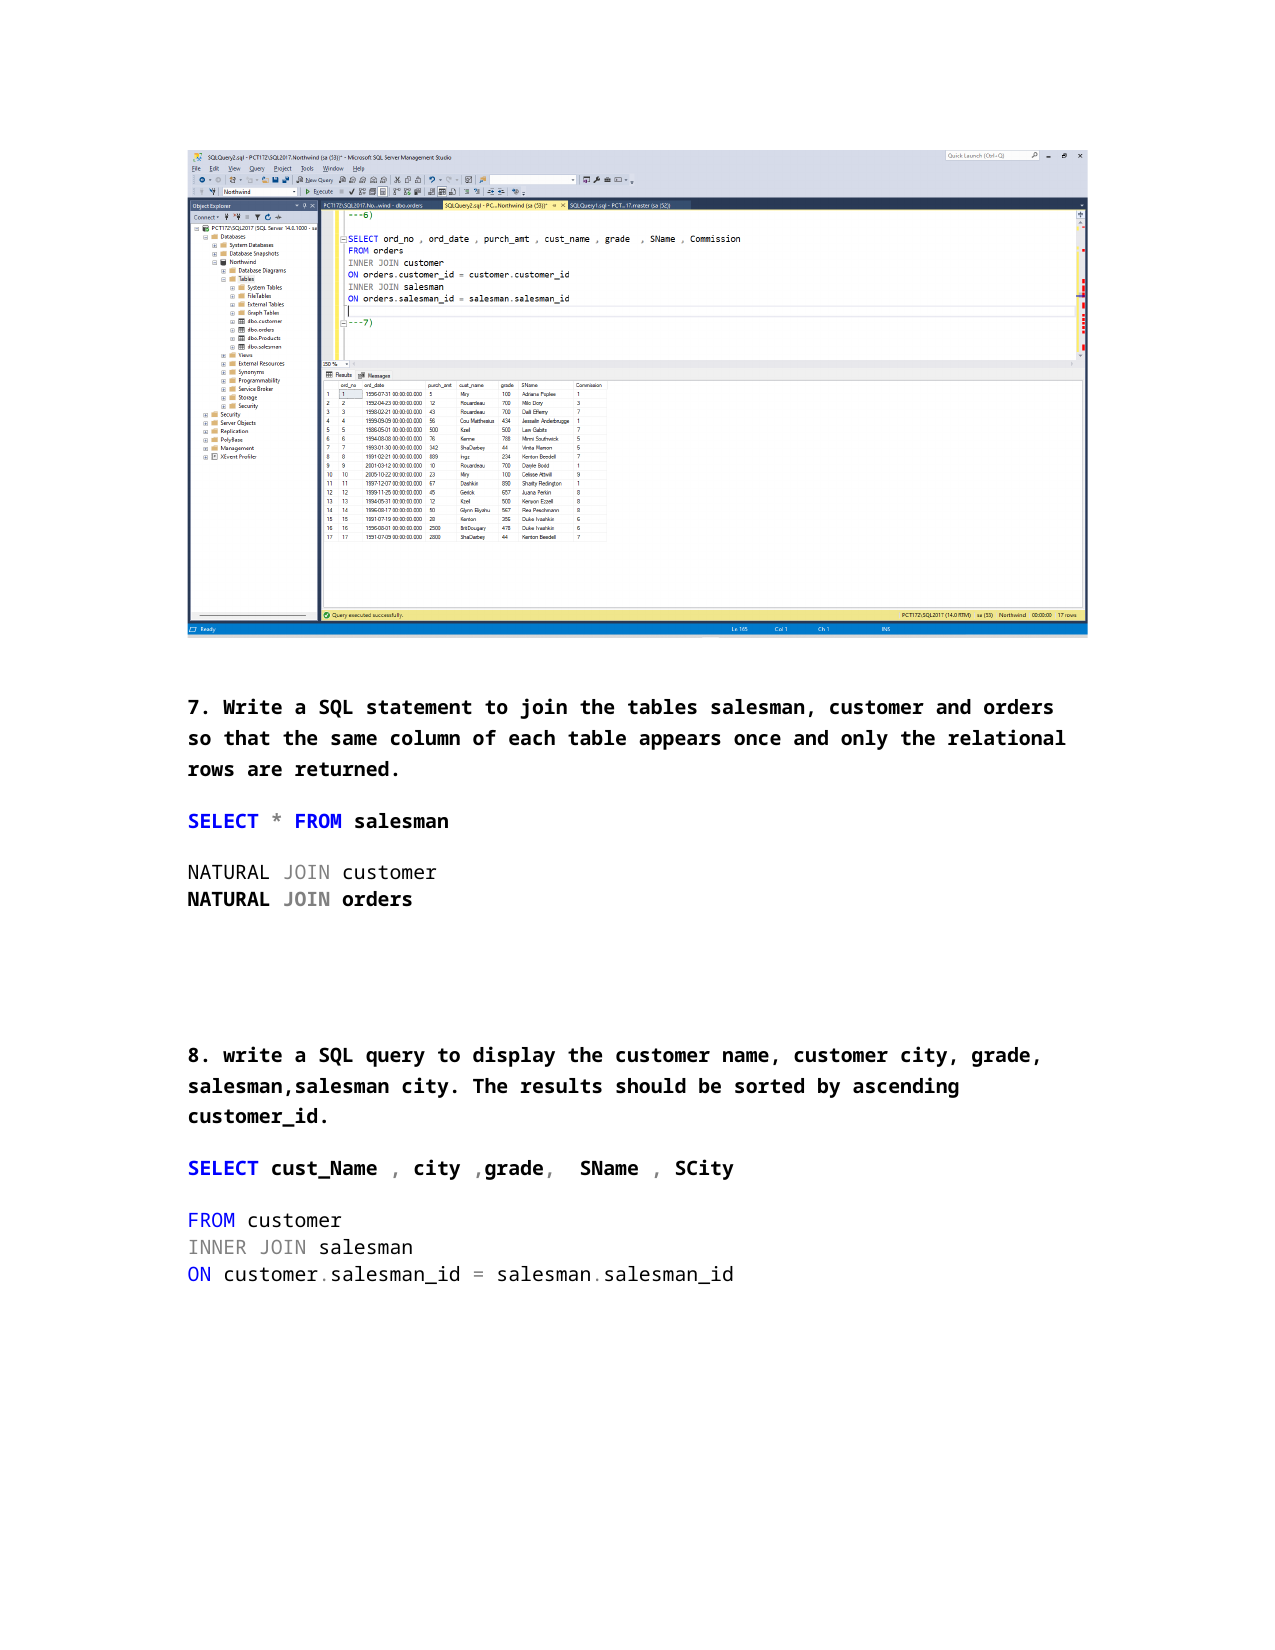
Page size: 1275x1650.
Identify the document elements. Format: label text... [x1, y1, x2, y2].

text 7. Write a SQL statement to join the tables salesman, customer and orders so that the same column of each table appears once and only the relational rows are returned. [187, 693, 1087, 782]
text NATURAL JOIN customer [187, 859, 1087, 886]
picture [187, 150, 1088, 638]
text NATURAL JOIN orders [187, 886, 1087, 913]
text SELECT cust_Name , city ,grade, SName , SCity [187, 1154, 1087, 1182]
text SELECT * FROM salesman [187, 807, 1087, 834]
text FROM customer [187, 1206, 1087, 1233]
text INNER JOIN salesman [187, 1233, 1087, 1260]
text ON customer.salesman_id = salesman.salesman_id [187, 1260, 1087, 1287]
text 8. write a SQL query to display the customer name, customer city, grade, salesman,salesman city. The results should be sorted by ascending customer_id. [187, 1041, 1087, 1130]
